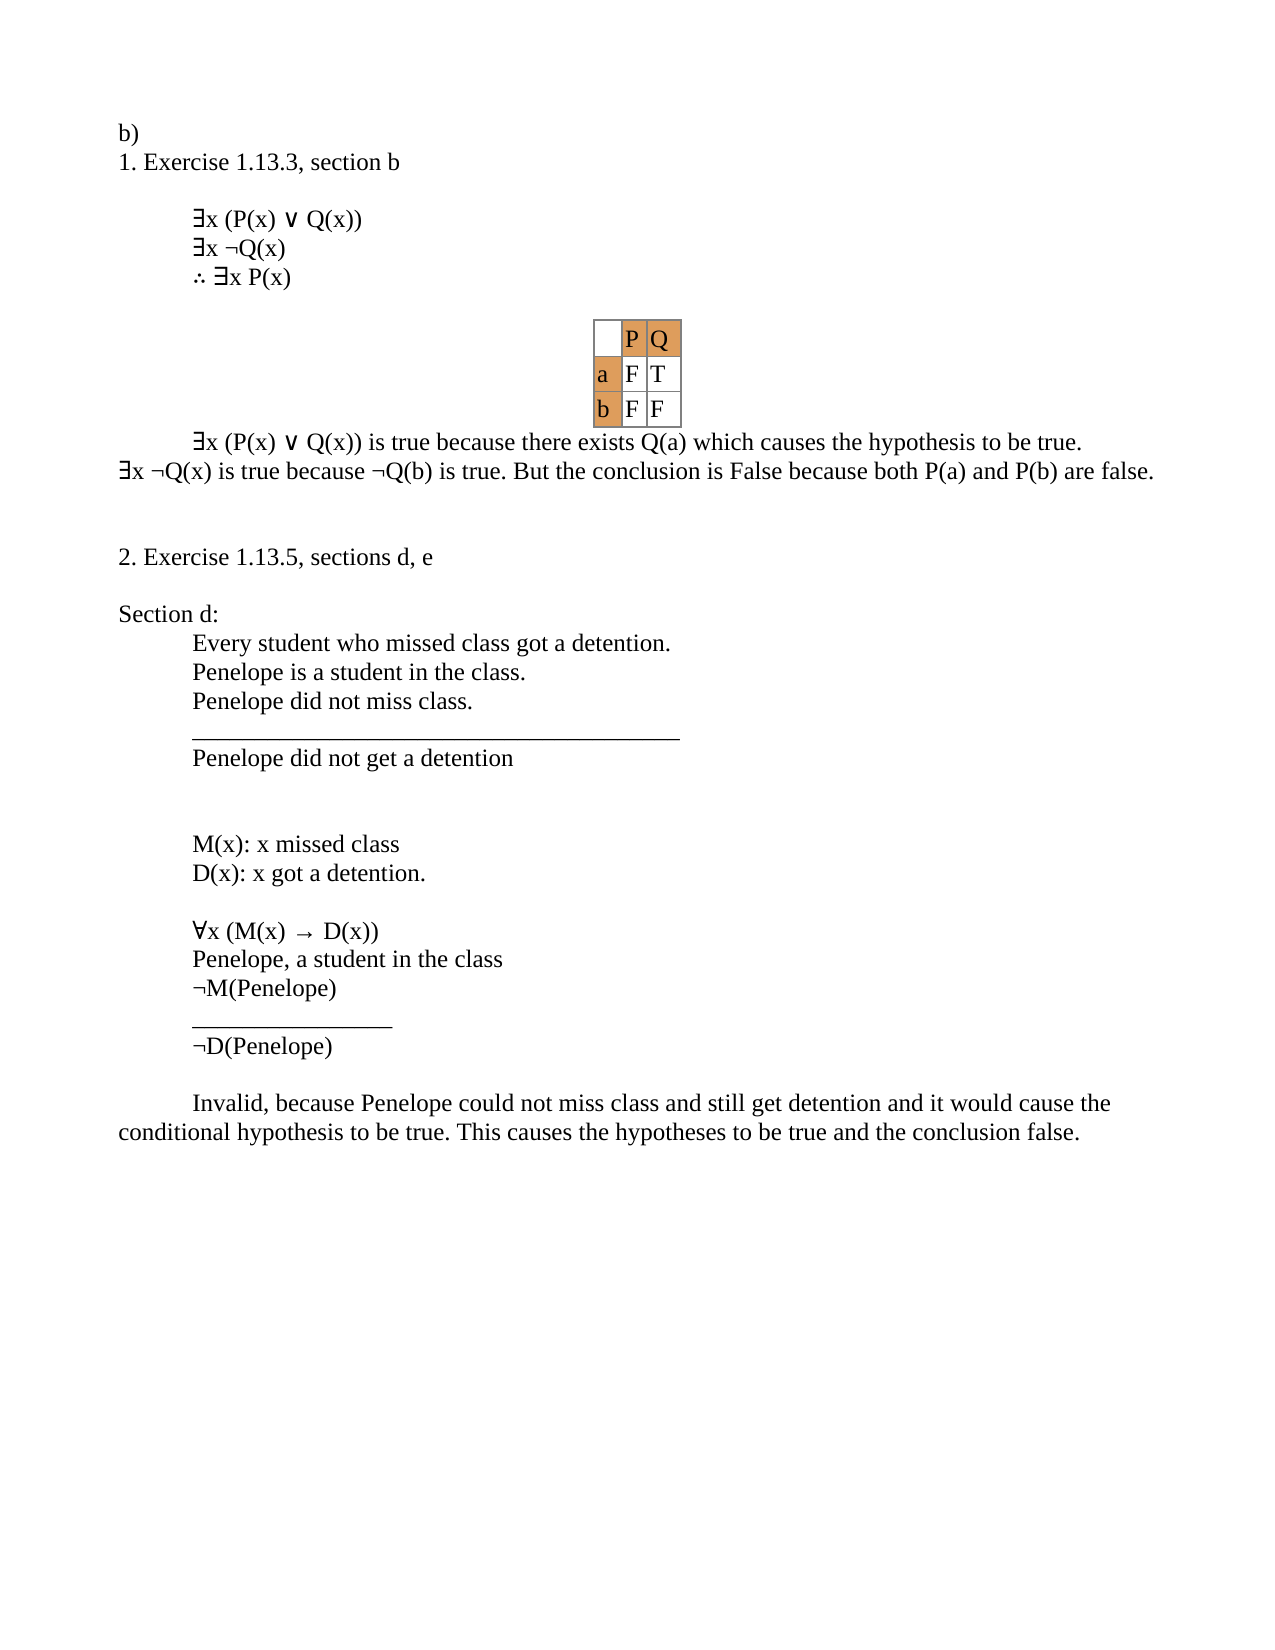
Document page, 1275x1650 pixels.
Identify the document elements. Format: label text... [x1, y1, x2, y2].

text ∃x ¬Q(x) is true because ¬Q(b) is true. But the conclusion is False because both P(a) and P(b) are false. [118, 456, 1157, 484]
table_header [595, 321, 621, 356]
table_cell a [595, 357, 621, 391]
text _______________________________________ Penelope did not get a detention [118, 714, 1157, 772]
text ∃x (P(x) ∨ Q(x)) ∃x ¬Q(x) ∴ ∃x P(x) [118, 204, 1157, 291]
text D(x): x got a detention. [118, 858, 1157, 887]
text Every student who missed class got a detention. Penelope is a student in the class. Penelope did not miss class. [118, 628, 1157, 714]
text ∀x (M(x) → D(x)) [118, 916, 1157, 944]
text ¬D(Penelope) [118, 1031, 1157, 1059]
text Penelope, a student in the class [118, 944, 1157, 973]
text 1. Exercise 1.13.3, section b [118, 147, 1157, 176]
table_cell F [648, 392, 680, 426]
text ________________ [118, 1002, 1157, 1031]
text ∃x (P(x) ∨ Q(x)) is true because there exists Q(a) which causes the hypothesis to be true. [118, 427, 1157, 456]
table_header Q [648, 321, 680, 356]
table_cell b [595, 392, 621, 426]
text ¬M(Penelope) [118, 973, 1157, 1002]
text 2. Exercise 1.13.5, sections d, e [118, 542, 1157, 571]
text b) [118, 118, 1157, 147]
table_cell F [623, 357, 646, 391]
table_header P [623, 321, 646, 356]
text Section d: [118, 599, 1157, 628]
table_cell F [623, 392, 646, 426]
text M(x): x missed class [118, 829, 1157, 858]
text Invalid, because Penelope could not miss class and still get detention and it would cause the conditional hypothesis to be true. This causes the hypotheses to be true and the conclusion false. [118, 1088, 1157, 1146]
table_cell T [648, 357, 680, 391]
